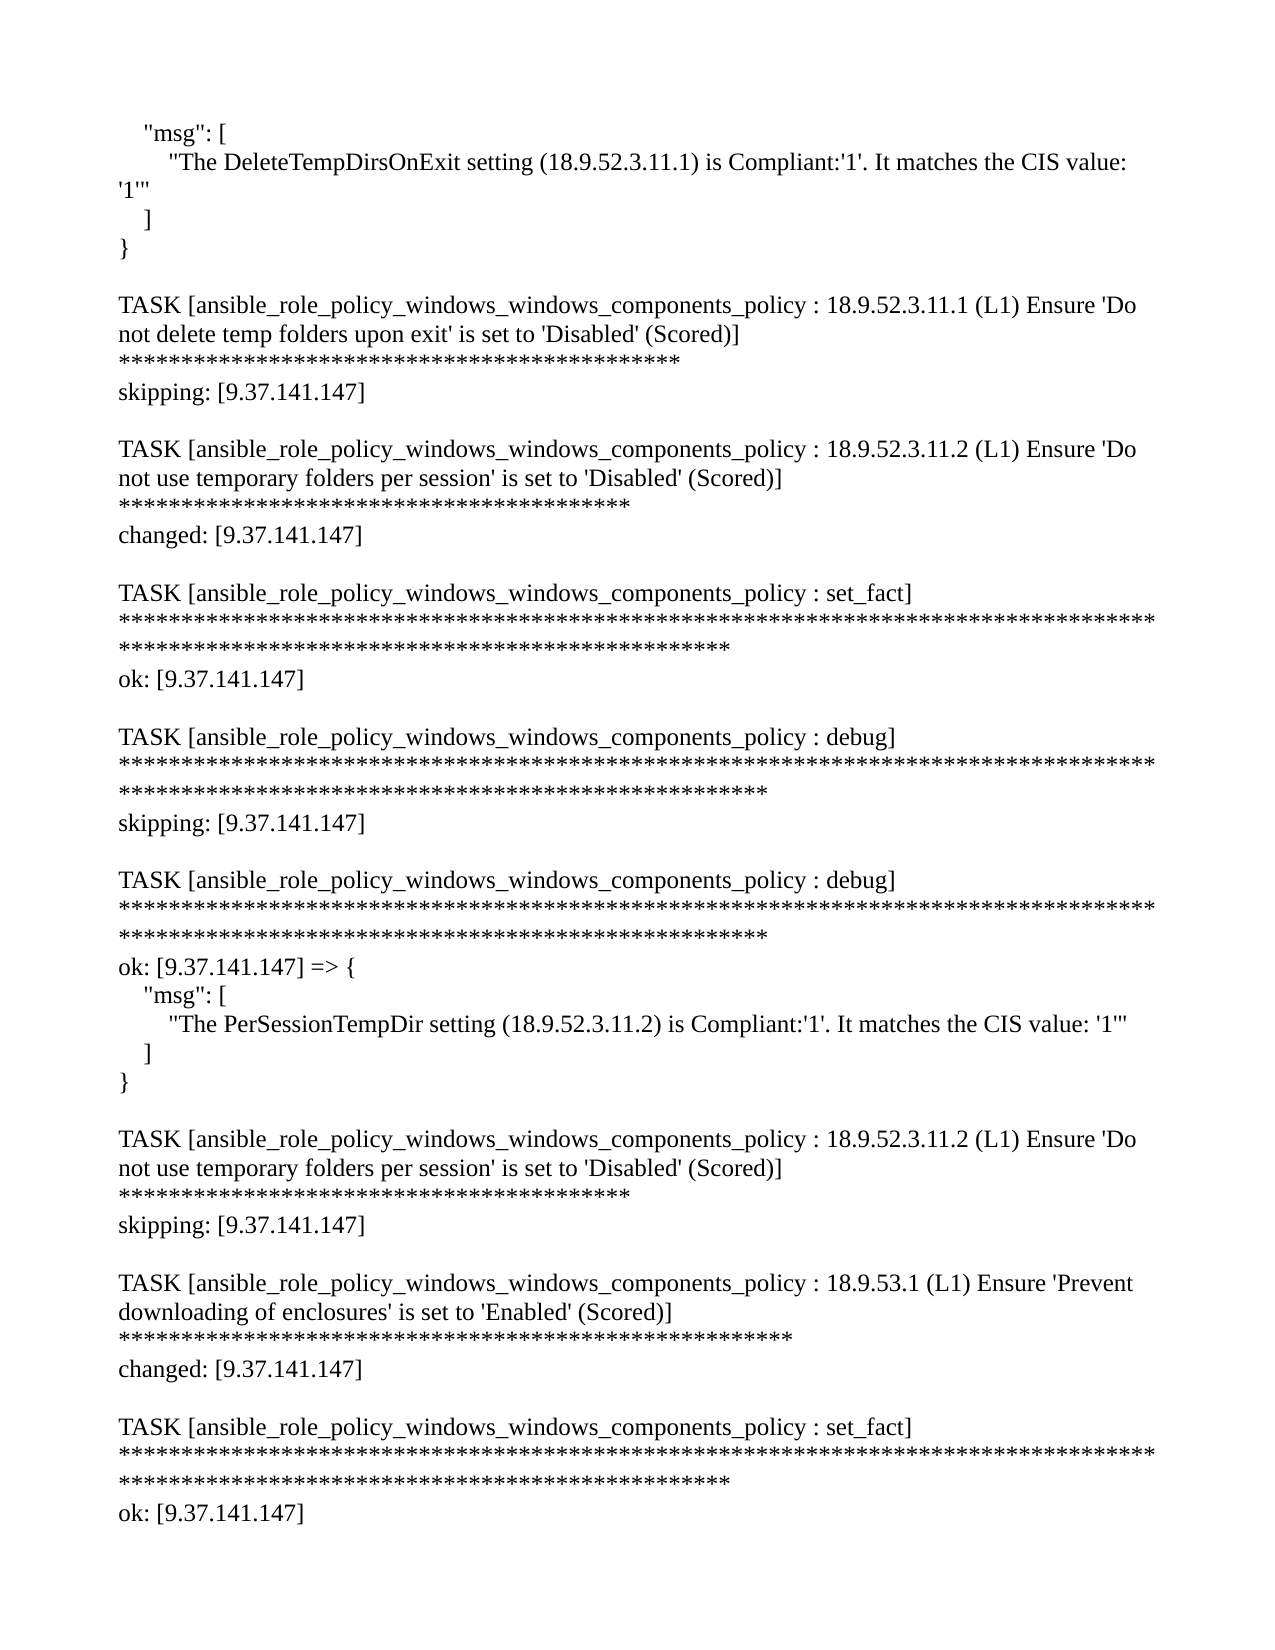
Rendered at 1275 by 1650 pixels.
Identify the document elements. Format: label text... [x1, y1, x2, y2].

text TASK [ansible_role_policy_windows_windows_components_policy : 18.9.52.3.11.2 (L1) Ensure 'Do not use temporary folders per session' is set to 'Disabled' (Scored)] ***************************************** [118, 1124, 1157, 1211]
text skipping: [9.37.141.147] [118, 377, 1157, 406]
text "msg": [ [118, 981, 1157, 1009]
text ] [118, 1038, 1157, 1067]
text TASK [ansible_role_policy_windows_windows_components_policy : debug] *************************************************************************************************************************************** [118, 866, 1157, 952]
text "msg": [ [118, 118, 1157, 147]
text changed: [9.37.141.147] [118, 521, 1157, 549]
text skipping: [9.37.141.147] [118, 808, 1157, 837]
text } [118, 1067, 1157, 1096]
text TASK [ansible_role_policy_windows_windows_components_policy : 18.9.52.3.11.2 (L1) Ensure 'Do not use temporary folders per session' is set to 'Disabled' (Scored)] ***************************************** [118, 434, 1157, 521]
text ok: [9.37.141.147] [118, 1498, 1157, 1527]
text "The PerSessionTempDir setting (18.9.52.3.11.2) is Compliant:'1'. It matches the CIS value: '1'" [118, 1009, 1157, 1038]
text TASK [ansible_role_policy_windows_windows_components_policy : set_fact] ************************************************************************************************************************************ [118, 578, 1157, 664]
text "The DeleteTempDirsOnExit setting (18.9.52.3.11.1) is Compliant:'1'. It matches the CIS value: '1'" [118, 147, 1157, 204]
text TASK [ansible_role_policy_windows_windows_components_policy : set_fact] ************************************************************************************************************************************ [118, 1412, 1157, 1498]
text TASK [ansible_role_policy_windows_windows_components_policy : 18.9.52.3.11.1 (L1) Ensure 'Do not delete temp folders upon exit' is set to 'Disabled' (Scored)] ********************************************* [118, 291, 1157, 377]
text ok: [9.37.141.147] [118, 664, 1157, 693]
text skipping: [9.37.141.147] [118, 1211, 1157, 1239]
text } [118, 233, 1157, 262]
text TASK [ansible_role_policy_windows_windows_components_policy : 18.9.53.1 (L1) Ensure 'Prevent downloading of enclosures' is set to 'Enabled' (Scored)] ****************************************************** [118, 1268, 1157, 1354]
text ok: [9.37.141.147] => { [118, 952, 1157, 981]
text changed: [9.37.141.147] [118, 1354, 1157, 1383]
text ] [118, 204, 1157, 233]
text TASK [ansible_role_policy_windows_windows_components_policy : debug] *************************************************************************************************************************************** [118, 722, 1157, 808]
